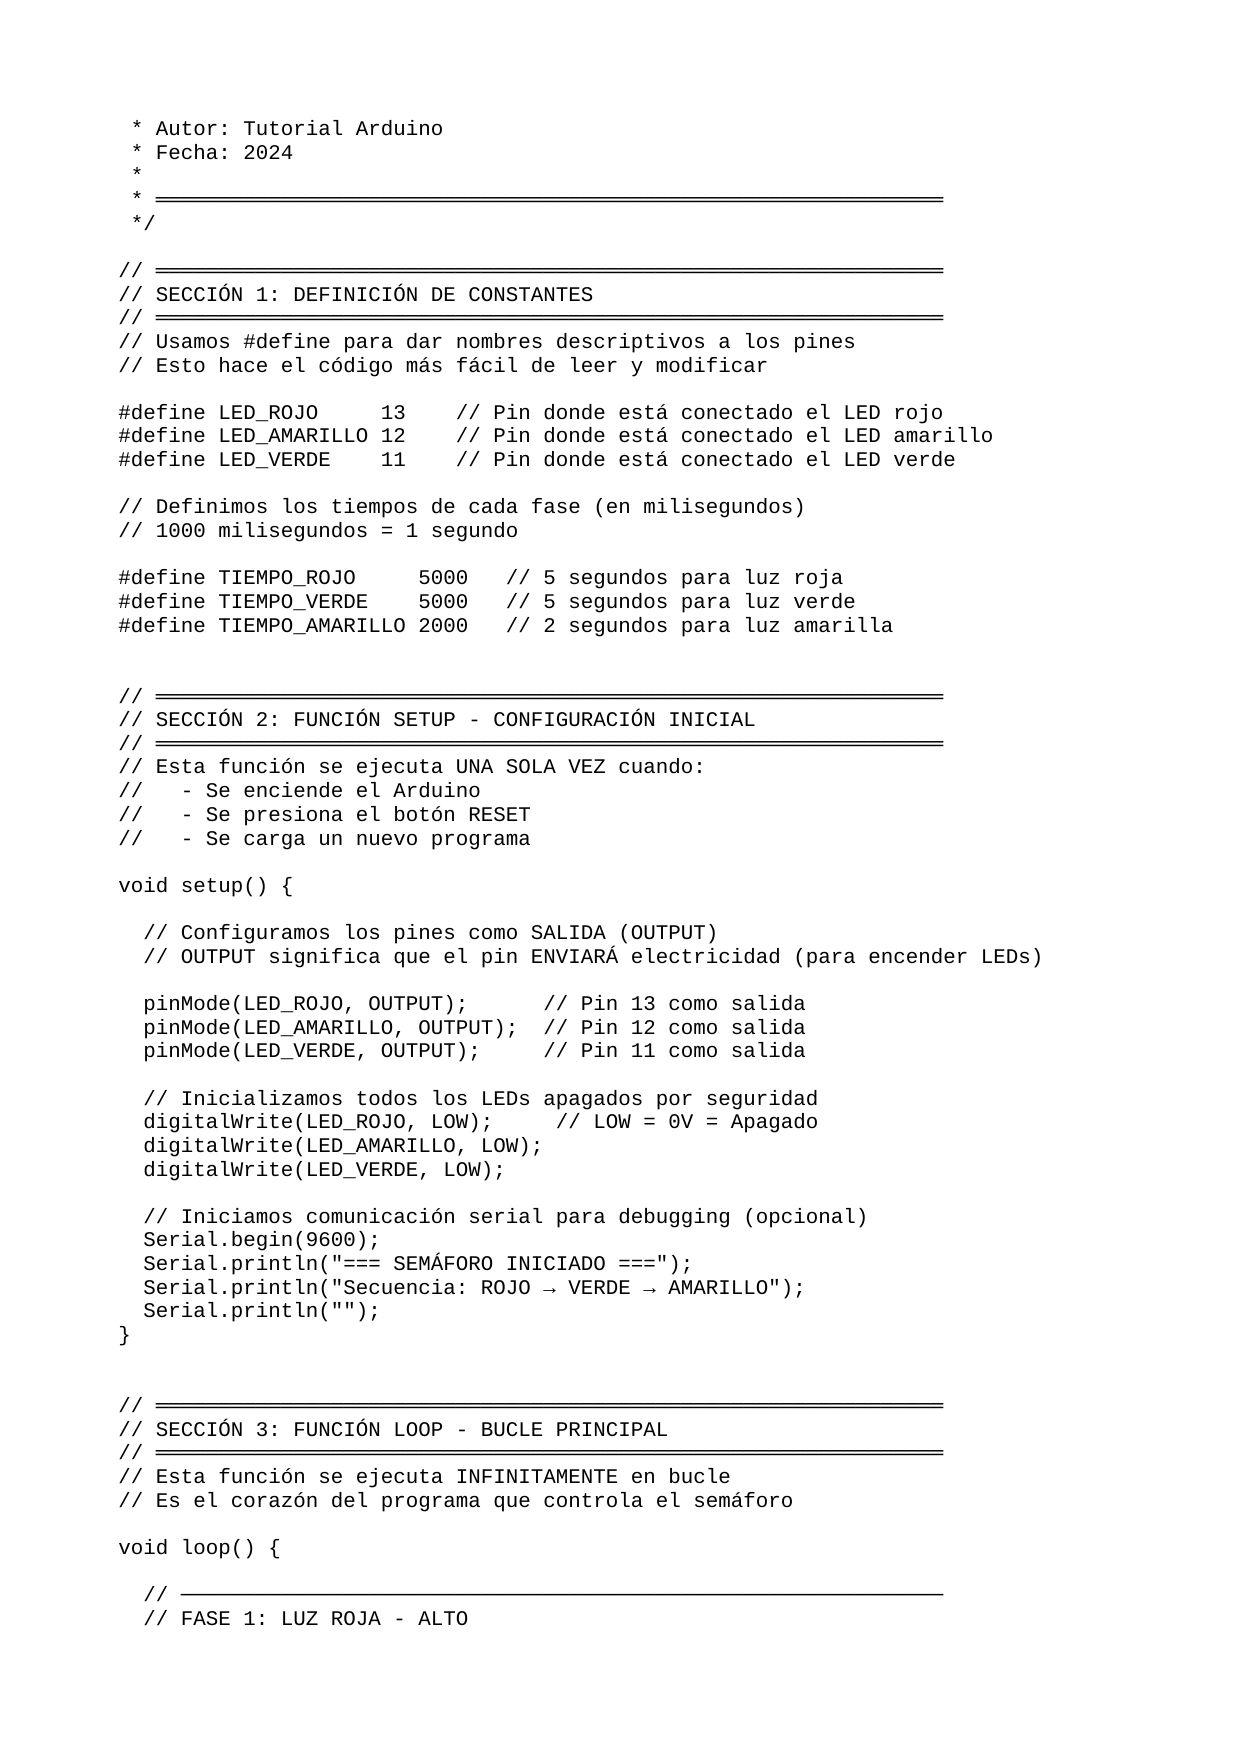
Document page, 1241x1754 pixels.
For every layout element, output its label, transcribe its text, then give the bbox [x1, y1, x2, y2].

text Serial.println("Secuencia: ROJO → VERDE → AMARILLO"); [118, 1277, 1122, 1300]
text // Esto hace el código más fácil de leer y modificar [118, 354, 1122, 378]
text // ═══════════════════════════════════════════════════════════════ [118, 1442, 1122, 1466]
text // SECCIÓN 2: FUNCIÓN SETUP - CONFIGURACIÓN INICIAL [118, 709, 1122, 733]
text #define LED_AMARILLO 12 // Pin donde está conectado el LED amarillo [118, 426, 1122, 449]
text // Esta función se ejecuta INFINITAMENTE en bucle [118, 1466, 1122, 1489]
text // ═══════════════════════════════════════════════════════════════ [118, 307, 1122, 331]
text Serial.begin(9600); [118, 1229, 1122, 1253]
text Serial.println(""); [118, 1300, 1122, 1324]
text #define TIEMPO_AMARILLO 2000 // 2 segundos para luz amarilla [118, 615, 1122, 638]
text // Definimos los tiempos de cada fase (en milisegundos) [118, 496, 1122, 520]
text // Es el corazón del programa que controla el semáforo [118, 1489, 1122, 1513]
text // Configuramos los pines como SALIDA (OUTPUT) [118, 922, 1122, 946]
text #define TIEMPO_ROJO 5000 // 5 segundos para luz roja [118, 567, 1122, 591]
text // Usamos #define para dar nombres descriptivos a los pines [118, 331, 1122, 354]
text // - Se enciende el Arduino [118, 780, 1122, 804]
text // ═══════════════════════════════════════════════════════════════ [118, 260, 1122, 284]
text // Iniciamos comunicación serial para debugging (opcional) [118, 1206, 1122, 1229]
text digitalWrite(LED_AMARILLO, LOW); [118, 1135, 1122, 1158]
text digitalWrite(LED_VERDE, LOW); [118, 1158, 1122, 1182]
text digitalWrite(LED_ROJO, LOW); // LOW = 0V = Apagado [118, 1111, 1122, 1135]
text pinMode(LED_AMARILLO, OUTPUT); // Pin 12 como salida [118, 1017, 1122, 1040]
text * Fecha: 2024 [118, 142, 1122, 165]
text #define LED_ROJO 13 // Pin donde está conectado el LED rojo [118, 402, 1122, 426]
text #define LED_VERDE 11 // Pin donde está conectado el LED verde [118, 449, 1122, 473]
text * ═══════════════════════════════════════════════════════════════ [118, 189, 1122, 213]
text #define TIEMPO_VERDE 5000 // 5 segundos para luz verde [118, 591, 1122, 615]
text */ [118, 213, 1122, 236]
text // ═══════════════════════════════════════════════════════════════ [118, 733, 1122, 757]
text // - Se carga un nuevo programa [118, 827, 1122, 851]
text void setup() { [118, 875, 1122, 898]
text } [118, 1324, 1122, 1348]
text // Inicializamos todos los LEDs apagados por seguridad [118, 1088, 1122, 1111]
text // 1000 milisegundos = 1 segundo [118, 520, 1122, 544]
text // ───────────────────────────────────────────────────────────── [118, 1584, 1122, 1608]
text * Autor: Tutorial Arduino [118, 118, 1122, 142]
text // SECCIÓN 1: DEFINICIÓN DE CONSTANTES [118, 284, 1122, 307]
text pinMode(LED_ROJO, OUTPUT); // Pin 13 como salida [118, 993, 1122, 1017]
text * [118, 165, 1122, 189]
text // OUTPUT significa que el pin ENVIARÁ electricidad (para encender LEDs) [118, 946, 1122, 969]
text // SECCIÓN 3: FUNCIÓN LOOP - BUCLE PRINCIPAL [118, 1419, 1122, 1442]
text // ═══════════════════════════════════════════════════════════════ [118, 1395, 1122, 1419]
text pinMode(LED_VERDE, OUTPUT); // Pin 11 como salida [118, 1040, 1122, 1064]
text // FASE 1: LUZ ROJA - ALTO [118, 1608, 1122, 1631]
text void loop() { [118, 1537, 1122, 1561]
text // ═══════════════════════════════════════════════════════════════ [118, 686, 1122, 709]
text // - Se presiona el botón RESET [118, 804, 1122, 827]
text Serial.println("=== SEMÁFORO INICIADO ==="); [118, 1253, 1122, 1277]
text // Esta función se ejecuta UNA SOLA VEZ cuando: [118, 757, 1122, 780]
